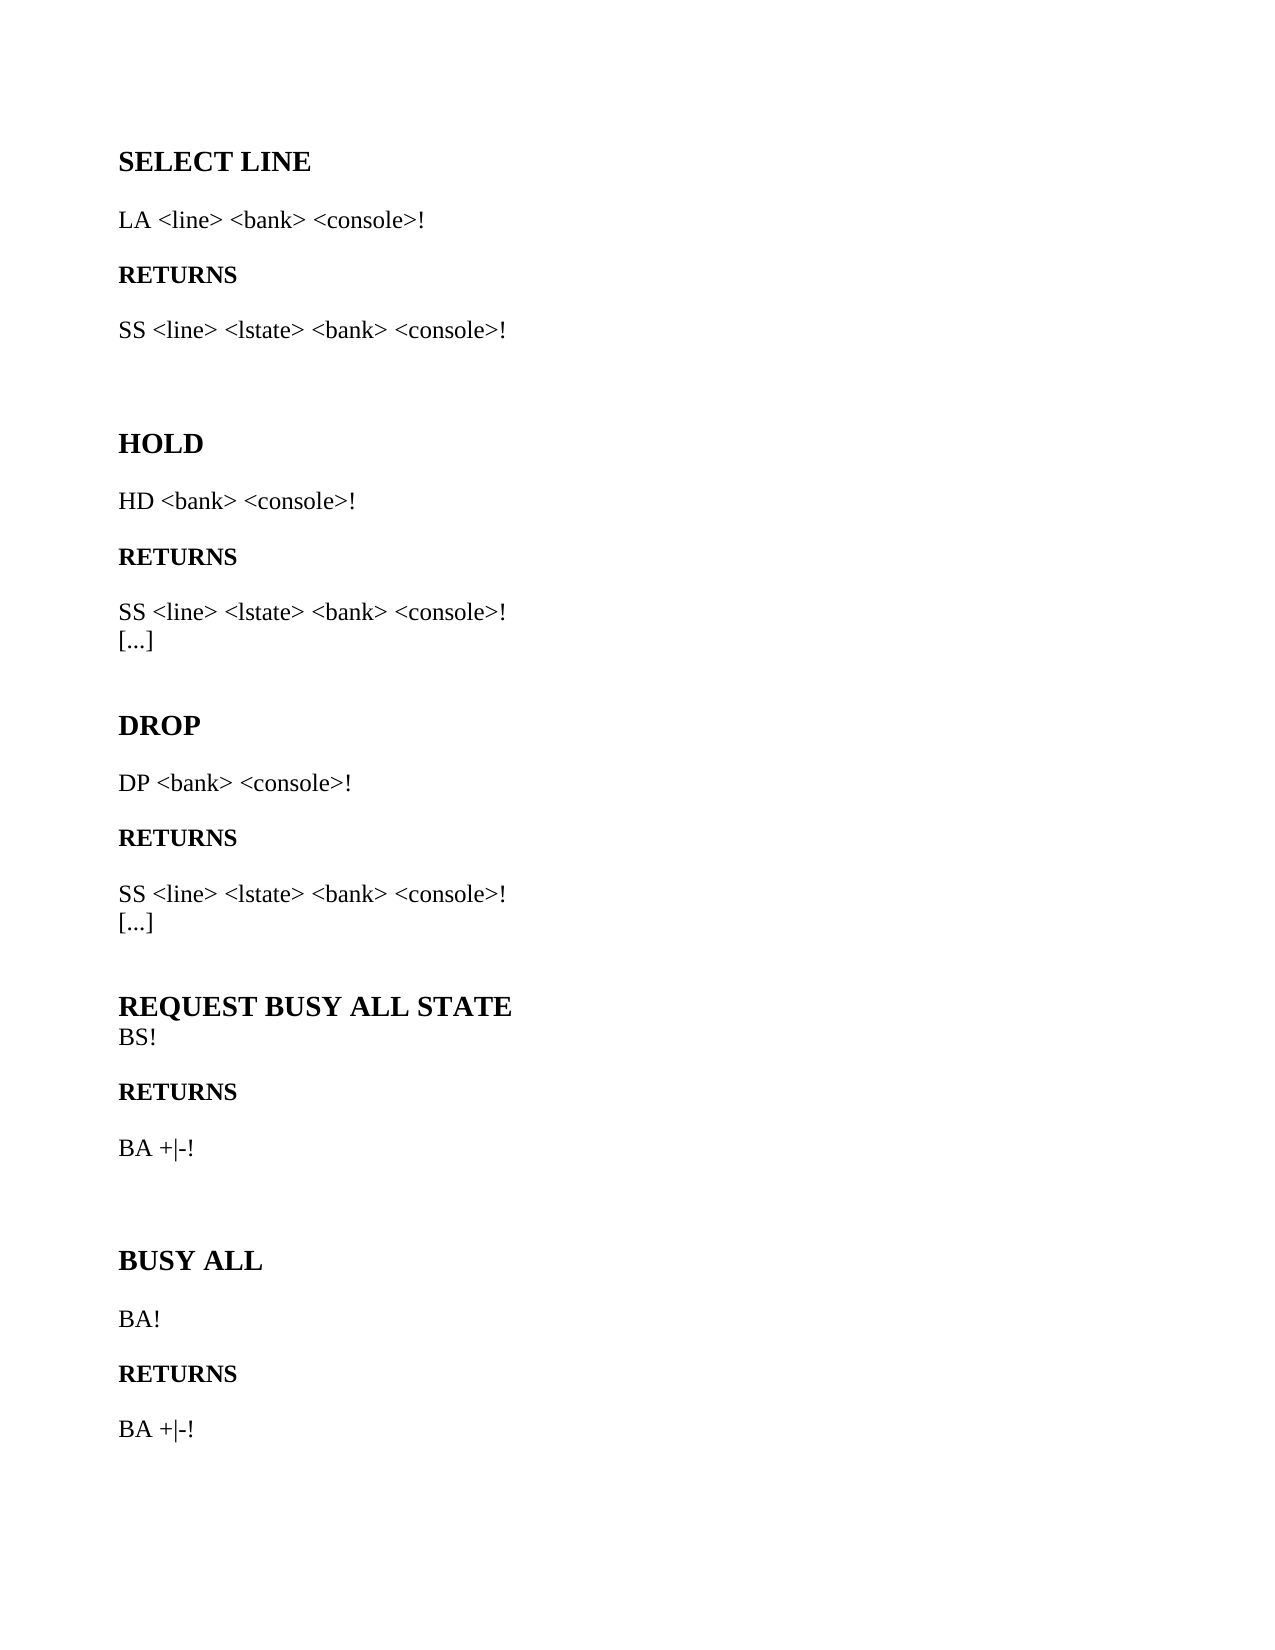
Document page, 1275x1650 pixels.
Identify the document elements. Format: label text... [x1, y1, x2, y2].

text [...] [118, 908, 1157, 935]
text BS! [118, 1023, 1157, 1051]
text HD <bank> <console>! [118, 487, 1157, 515]
text REQUEST BUSY ALL STATE [118, 991, 1157, 1023]
text RETURNS [118, 824, 1157, 852]
text RETURNS [118, 1078, 1157, 1106]
text [...] [118, 626, 1157, 654]
text SS <line> <lstate> <bank> <console>! [118, 317, 1157, 344]
text LA <line> <bank> <console>! [118, 206, 1157, 233]
text BA +|-! [118, 1134, 1157, 1162]
text SS <line> <lstate> <bank> <console>! [118, 880, 1157, 908]
text BA +|-! [118, 1416, 1157, 1443]
text RETURNS [118, 543, 1157, 571]
text DP <bank> <console>! [118, 769, 1157, 797]
text SS <line> <lstate> <bank> <console>! [118, 598, 1157, 626]
text HOLD [118, 427, 1157, 460]
text SELECT LINE [118, 146, 1157, 178]
text BUSY ALL [118, 1245, 1157, 1277]
text DROP [118, 709, 1157, 741]
text RETURNS [118, 1360, 1157, 1388]
text RETURNS [118, 261, 1157, 289]
text BA! [118, 1305, 1157, 1332]
